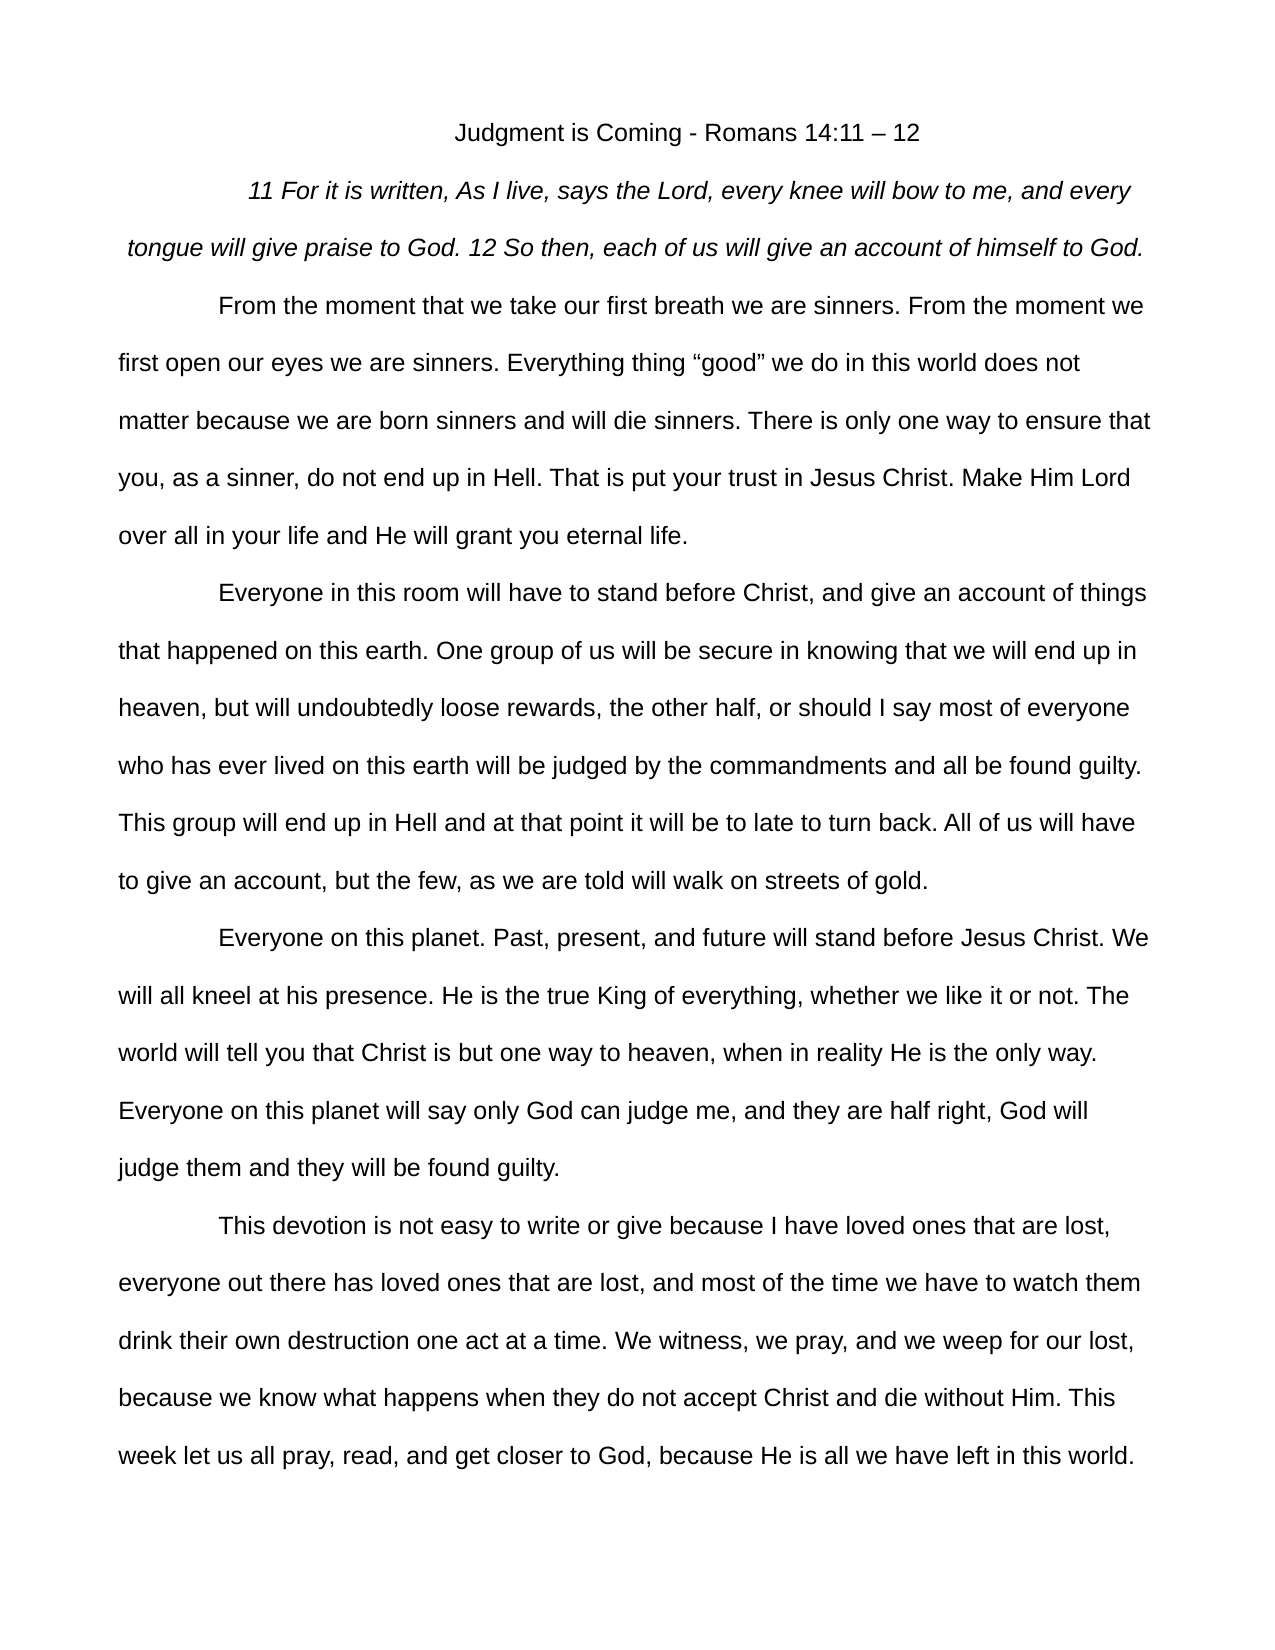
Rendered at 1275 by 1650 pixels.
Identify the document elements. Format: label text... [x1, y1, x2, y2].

text 11 For it is written, As I live, says the Lord, every knee will bow to me, and every tongue will give praise to God. 12 So then, each of us will give an account of himself to God. [118, 176, 1157, 262]
text Everyone on this planet. Past, present, and future will stand before Jesus Christ. We will all kneel at his presence. He is the true King of everything, whether we like it or not. The world will tell you that Christ is but one way to heaven, when in reality He is the only way. Everyone on this planet will say only God can judge me, and they are half right, God will judge them and they will be found guilty. [118, 923, 1157, 1182]
text This devotion is not easy to write or give because I have loved ones that are lost, everyone out there has loved ones that are lost, and most of the time we have to watch them drink their own destruction one act at a time. We witness, we pray, and we weep for our lost, because we know what happens when they do not accept Christ and die without Him. This week let us all pray, read, and get closer to God, because He is all we have left in this world. [118, 1211, 1157, 1469]
text From the moment that we take our first breath we are sinners. From the moment we first open our eyes we are sinners. Everything thing “good” we do in this world does not matter because we are born sinners and will die sinners. There is only one way to ensure that you, as a sinner, do not end up in Hell. That is put your trust in Jesus Christ. Make Him Lord over all in your life and He will grant you eternal life. [118, 291, 1157, 549]
text Judgment is Coming - Romans 14:11 – 12 [118, 118, 1157, 147]
text Everyone in this room will have to stand before Christ, and give an account of things that happened on this earth. One group of us will be secure in knowing that we will end up in heaven, but will undoubtedly loose rewards, the other half, or should I say most of everyone who has ever lived on this earth will be judged by the commandments and all be found guilty. This group will end up in Hell and at that point it will be to late to turn back. All of us will have to give an account, but the few, as we are told will walk on streets of gold. [118, 578, 1157, 894]
